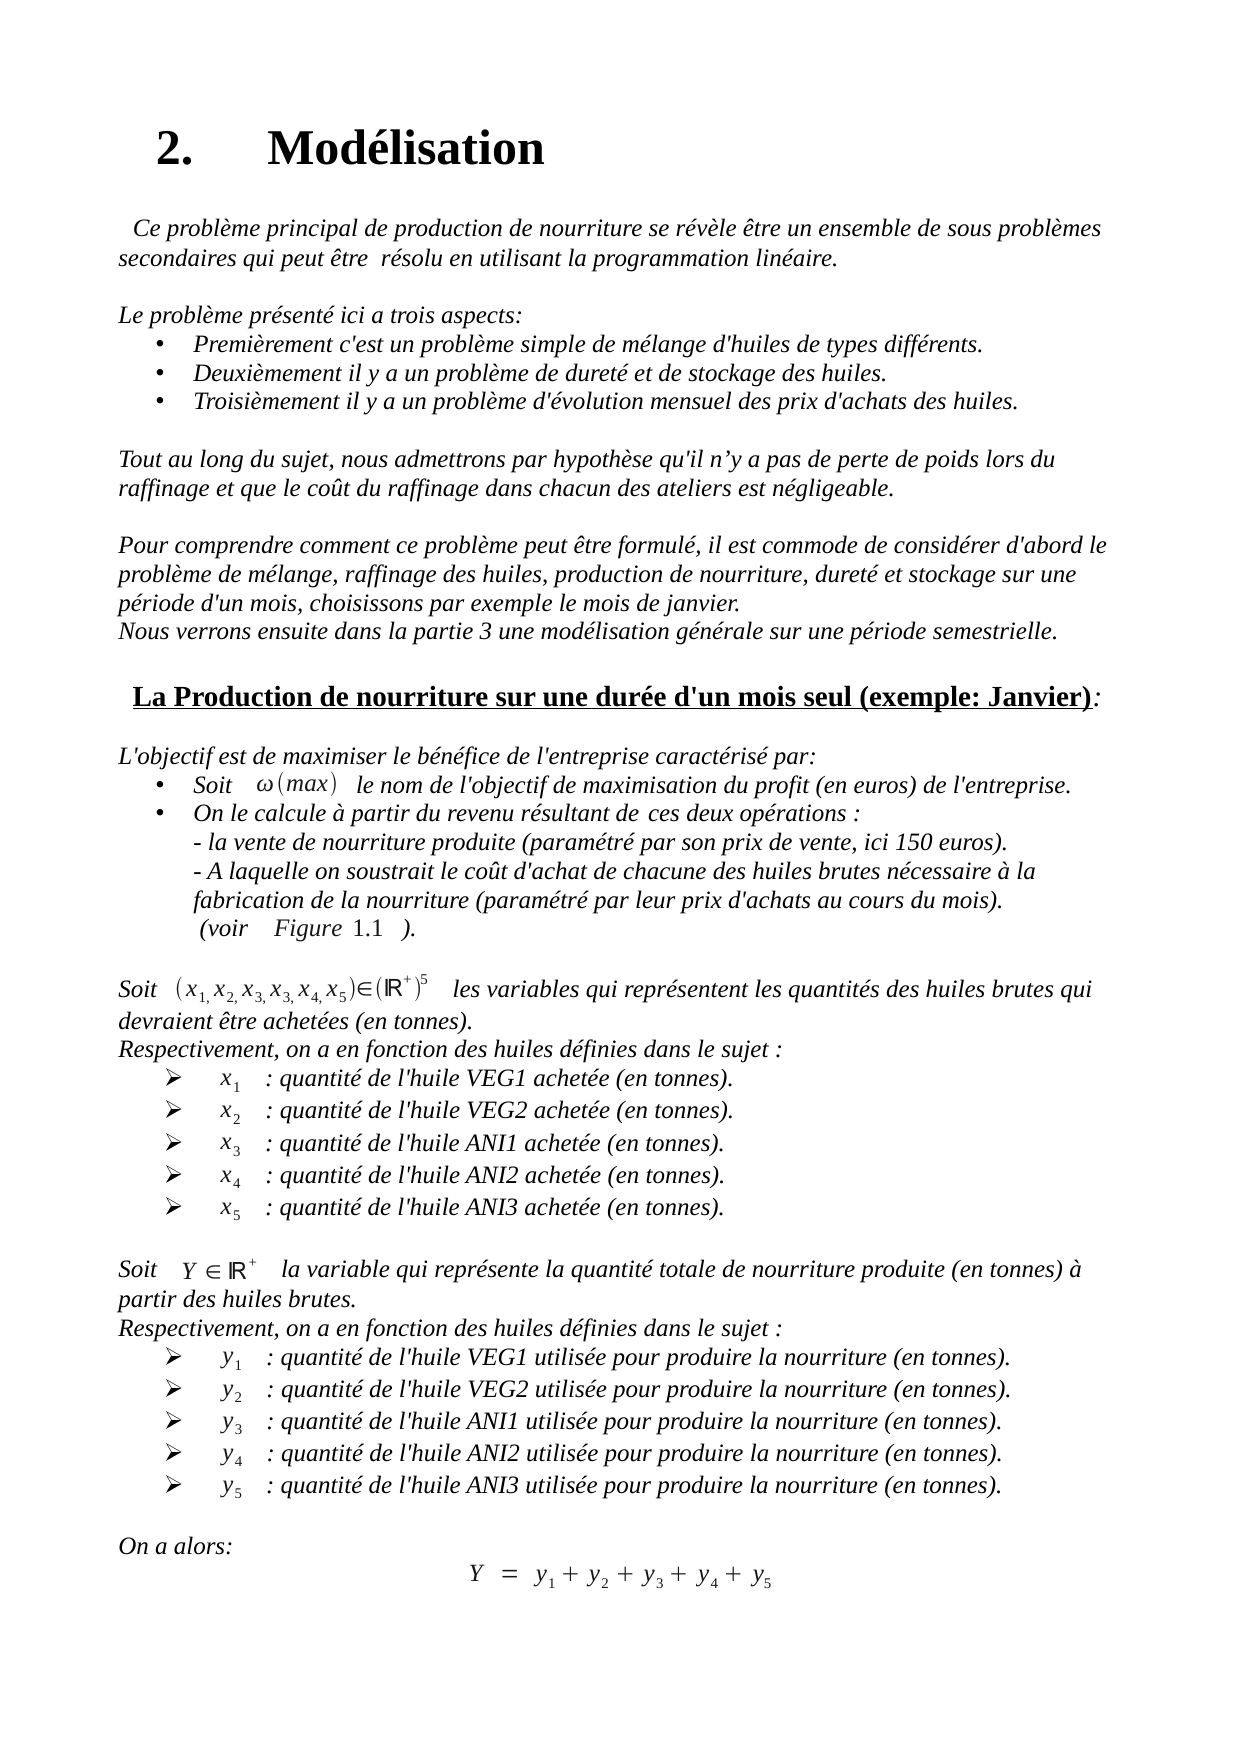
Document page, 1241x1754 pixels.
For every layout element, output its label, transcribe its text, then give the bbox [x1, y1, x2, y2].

list Troisièmement il y a un problème d'évolution mensuel des prix d'achats des huiles. [156, 386, 1122, 415]
list : quantité de l'huile VEG1 utilisée pour produire la nourriture (en tonnes). [163, 1342, 1122, 1374]
text La Production de nourriture sur une durée d'un mois seul (exemple: Janvier): [118, 645, 1122, 712]
text L'objectif est de maximiser le bénéfice de l'entreprise caractérisé par: [118, 712, 1122, 770]
text Soit la variable qui représente la quantité totale de nourriture produite (en tonnes) à partir des huiles brutes. [118, 1224, 1122, 1313]
text Tout au long du sujet, nous admettrons par hypothèse qu'il n’y a pas de perte de poids lors du raffinage et que le coût du raffinage dans chacun des ateliers est négligeable. [118, 415, 1122, 501]
list : quantité de l'huile VEG2 achetée (en tonnes). [163, 1096, 1122, 1128]
text Respectivement, on a en fonction des huiles définies dans le sujet : [118, 1034, 1122, 1063]
list Modélisation [156, 118, 1122, 176]
text [118, 1591, 1122, 1620]
text Le problème présenté ici a trois aspects: [118, 271, 1122, 329]
list Deuxièmement il y a un problème de dureté et de stockage des huiles. [156, 358, 1122, 386]
list Premièrement c'est un problème simple de mélange d'huiles de types différents. [156, 329, 1122, 358]
list Soit le nom de l'objectif de maximisation du profit (en euros) de l'entreprise. [156, 770, 1122, 798]
list On le calcule à partir du revenu résultant de ces deux opérations : - la vente de nourriture produite (paramétré par son prix de vente, ici 150 euros). - A laquelle on soustrait le coût d'achat de chacune des huiles brutes nécessaire à la fabrication de la nourriture (paramétré par leur prix d'achats au cours du mois). (voir ). [156, 798, 1122, 942]
list : quantité de l'huile VEG2 utilisée pour produire la nourriture (en tonnes). [163, 1374, 1122, 1406]
list : quantité de l'huile ANI1 utilisée pour produire la nourriture (en tonnes). [163, 1406, 1122, 1438]
list : quantité de l'huile ANI1 achetée (en tonnes). [163, 1128, 1122, 1160]
list : quantité de l'huile VEG1 achetée (en tonnes). [163, 1063, 1122, 1096]
list : quantité de l'huile ANI2 utilisée pour produire la nourriture (en tonnes). [163, 1438, 1122, 1470]
list : quantité de l'huile ANI2 achetée (en tonnes). [163, 1160, 1122, 1192]
text Respectivement, on a en fonction des huiles définies dans le sujet : [118, 1313, 1122, 1342]
list : quantité de l'huile ANI3 achetée (en tonnes). [163, 1192, 1122, 1224]
text Soit les variables qui représentent les quantités des huiles brutes qui devraient être achetées (en tonnes). [118, 942, 1122, 1034]
text On a alors: [118, 1503, 1122, 1560]
text Ce problème principal de production de nourriture se révèle être un ensemble de sous problèmes secondaires qui peut être résolu en utilisant la programmation linéaire. [118, 176, 1122, 271]
text Pour comprendre comment ce problème peut être formulé, il est commode de considérer d'abord le problème de mélange, raffinage des huiles, production de nourriture, dureté et stockage sur une période d'un mois, choisissons par exemple le mois de janvier. Nous verrons ensuite dans la partie 3 une modélisation générale sur une période semestrielle. [118, 501, 1122, 645]
list : quantité de l'huile ANI3 utilisée pour produire la nourriture (en tonnes). [163, 1470, 1122, 1503]
